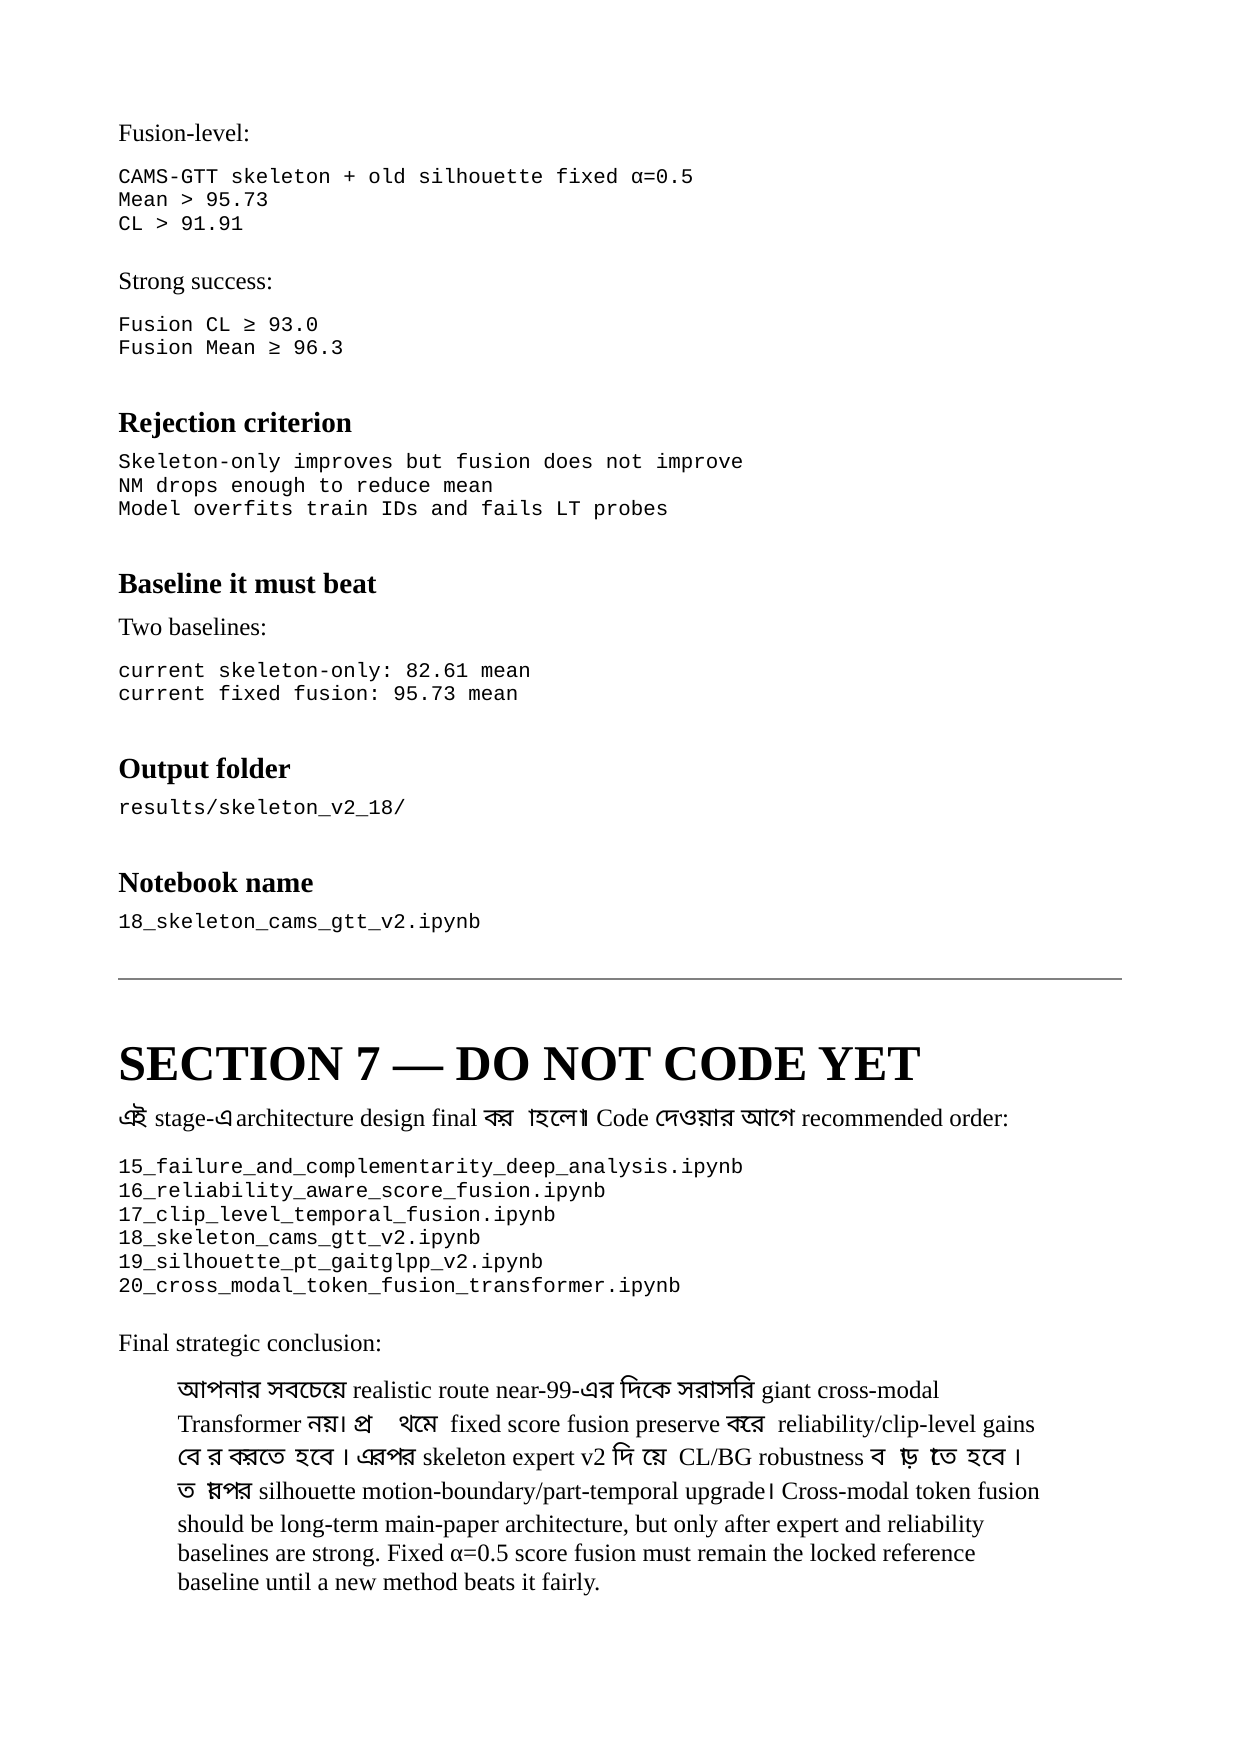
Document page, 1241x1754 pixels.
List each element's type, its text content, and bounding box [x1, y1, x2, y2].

subtitle Notebook name [118, 865, 1122, 898]
text Mean > 95.73 [118, 189, 1122, 213]
text 17_clip_level_temporal_fusion.ipynb [118, 1204, 1122, 1227]
text current fixed fusion: 95.73 mean [118, 683, 1122, 707]
text 15_failure_and_complementarity_deep_analysis.ipynb [118, 1156, 1122, 1180]
text Two baselines: [118, 612, 1122, 641]
text Strong success: [118, 266, 1122, 295]
text NM drops enough to reduce mean [118, 475, 1122, 498]
subtitle Rejection criterion [118, 405, 1122, 439]
text আপনার সবচেয়ে realistic route near-99-এর দিকে সরাসরি giant cross-modal Transformer নয়। প্রথমে fixed score fusion preserve করে reliability/clip-level gains বের করতে হবে। এরপর skeleton expert v2 দিয়ে CL/BG robustness বাড়াতে হবে। তারপর silhouette motion-boundary/part-temporal upgrade। Cross-modal token fusion should be long-term main-paper architecture, but only after expert and reliability baselines are strong. Fixed α=0.5 score fusion must remain the locked reference baseline until a new method beats it fairly. [177, 1375, 1063, 1596]
text Fusion Mean ≥ 96.3 [118, 337, 1122, 361]
subtitle Baseline it must beat [118, 566, 1122, 600]
subtitle Output folder [118, 751, 1122, 785]
text current skeleton-only: 82.61 mean [118, 660, 1122, 683]
text 18_skeleton_cams_gtt_v2.ipynb [118, 911, 1122, 934]
text এই stage-এ architecture design final করা হলো। Code দেওয়ার আগে recommended order: [118, 1103, 1122, 1137]
text 20_cross_modal_token_fusion_transformer.ipynb [118, 1275, 1122, 1298]
text Final strategic conclusion: [118, 1328, 1122, 1357]
text Model overfits train IDs and fails LT probes [118, 498, 1122, 522]
text Fusion-level: [118, 118, 1122, 147]
text Fusion CL ≥ 93.0 [118, 314, 1122, 337]
text 16_reliability_aware_score_fusion.ipynb [118, 1180, 1122, 1204]
text 18_skeleton_cams_gtt_v2.ipynb [118, 1227, 1122, 1251]
text results/skeleton_v2_18/ [118, 797, 1122, 821]
text CL > 91.91 [118, 213, 1122, 237]
text Skeleton-only improves but fusion does not improve [118, 451, 1122, 475]
text 19_silhouette_pt_gaitglpp_v2.ipynb [118, 1251, 1122, 1275]
subtitle SECTION 7 — DO NOT CODE YET [118, 1033, 1122, 1091]
text CAMS-GTT skeleton + old silhouette fixed α=0.5 [118, 166, 1122, 189]
